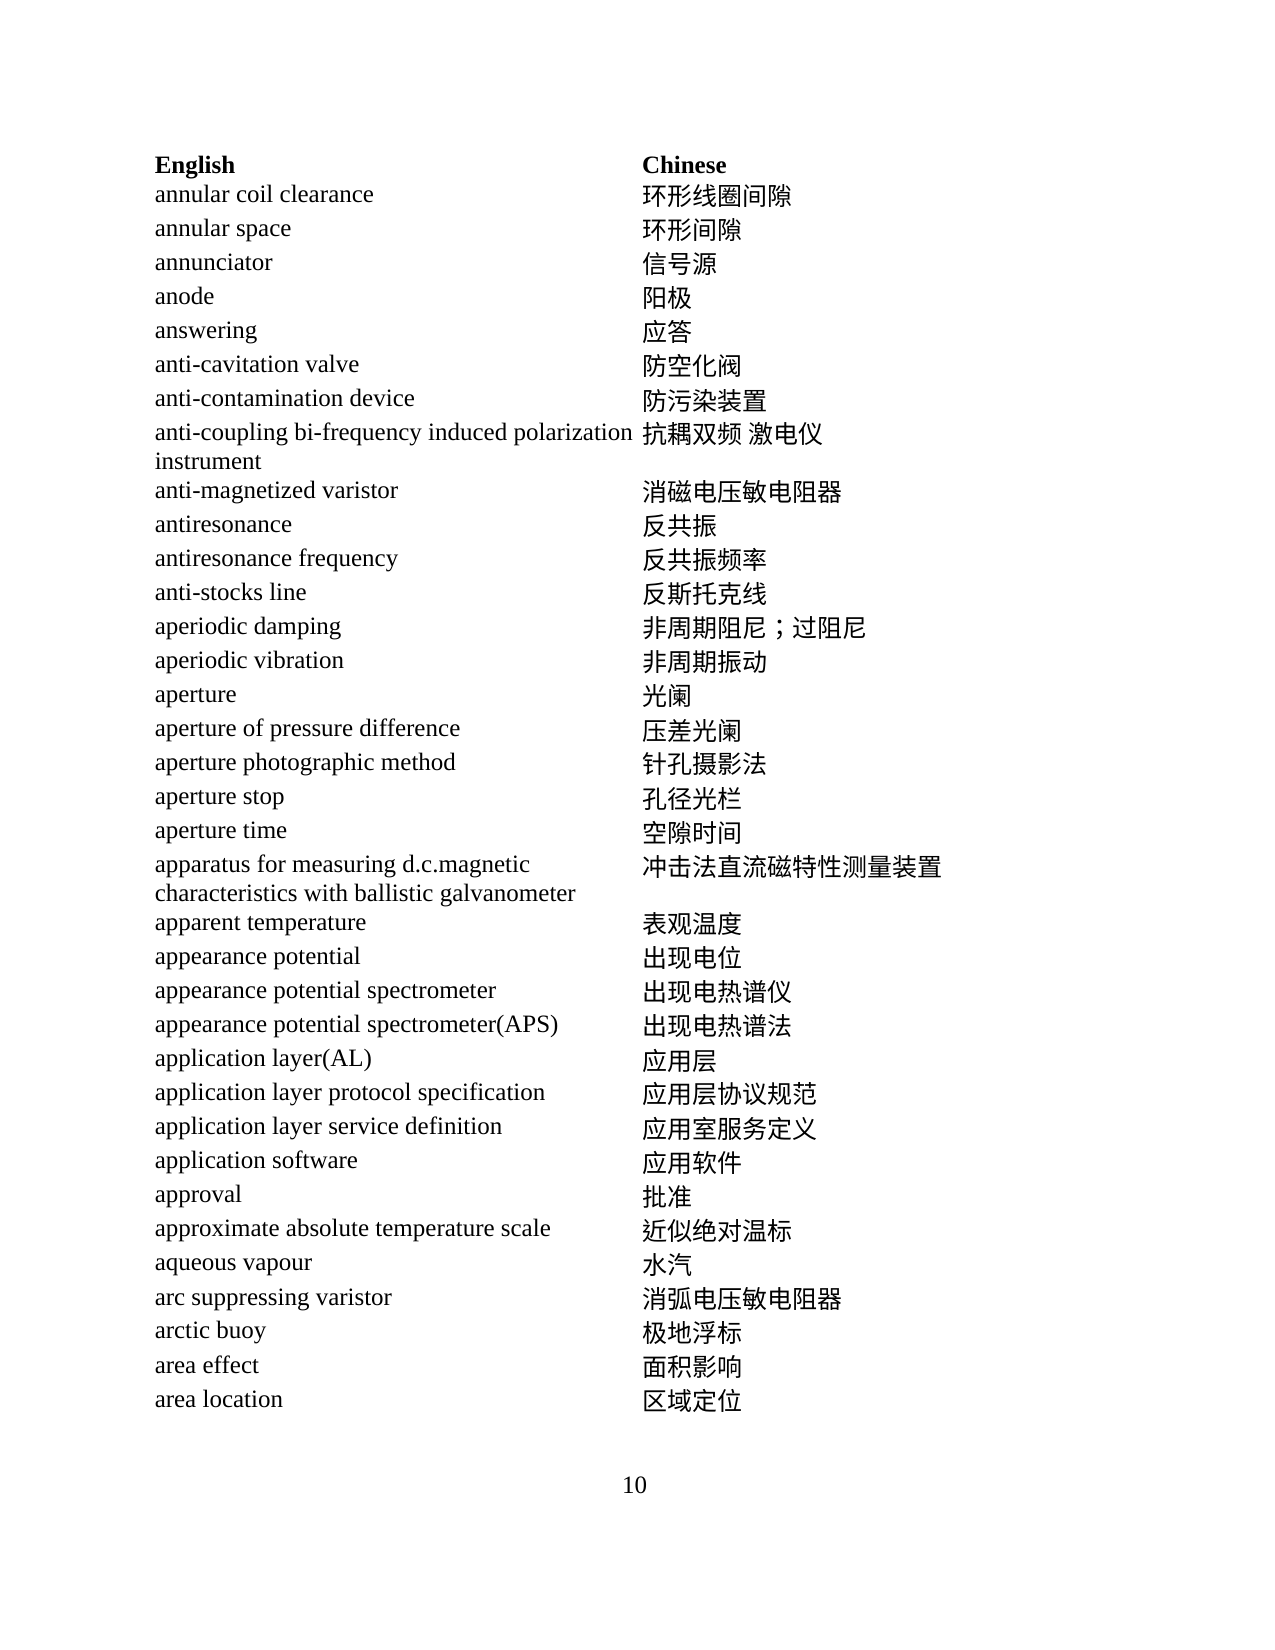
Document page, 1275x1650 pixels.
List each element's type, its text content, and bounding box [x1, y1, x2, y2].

table_cell anti-cavitation valve [150, 349, 637, 383]
table_cell 消弧电压敏电阻器 [638, 1282, 1125, 1316]
table_cell 批准 [638, 1179, 1125, 1213]
table_cell annunciator [150, 247, 637, 281]
table_cell apparatus for measuring d.c.magnetic characteristics with ballistic galvanometer [150, 849, 637, 907]
table_cell 反共振频率 [638, 543, 1125, 577]
table_cell aperture [150, 679, 637, 713]
table_cell 面积影响 [638, 1350, 1125, 1384]
table_header English [150, 150, 637, 179]
table_cell 应用层协议规范 [638, 1077, 1125, 1111]
table_cell appearance potential spectrometer [150, 975, 637, 1009]
table_cell aperiodic vibration [150, 645, 637, 679]
table_cell area location [150, 1384, 637, 1418]
table_cell area effect [150, 1350, 637, 1384]
table_cell aperiodic damping [150, 611, 637, 645]
table_cell 应用软件 [638, 1145, 1125, 1179]
table_cell answering [150, 315, 637, 349]
table_cell 出现电热谱仪 [638, 975, 1125, 1009]
table_cell 应答 [638, 315, 1125, 349]
table_cell antiresonance [150, 509, 637, 543]
table_header Chinese [638, 150, 1125, 179]
table_cell 近似绝对温标 [638, 1214, 1125, 1247]
table_cell arc suppressing varistor [150, 1282, 637, 1316]
table_cell 反斯托克线 [638, 577, 1125, 611]
table_cell annular coil clearance [150, 179, 637, 213]
table_cell anode [150, 281, 637, 315]
table_cell 出现电热谱法 [638, 1009, 1125, 1043]
table_cell appearance potential [150, 941, 637, 975]
table_cell 空隙时间 [638, 815, 1125, 849]
table_cell approximate absolute temperature scale [150, 1214, 637, 1247]
table_cell 非周期阻尼；过阻尼 [638, 611, 1125, 645]
table_cell 冲击法直流磁特性测量装置 [638, 849, 1125, 907]
table_cell 光阑 [638, 679, 1125, 713]
table_cell 应用层 [638, 1043, 1125, 1077]
table_cell application layer service definition [150, 1111, 637, 1145]
table_cell 阳极 [638, 281, 1125, 315]
table_cell 非周期振动 [638, 645, 1125, 679]
table_cell 环形间隙 [638, 213, 1125, 247]
table_cell 表观温度 [638, 907, 1125, 941]
table_cell aperture of pressure difference [150, 713, 637, 747]
table_cell 环形线圈间隙 [638, 179, 1125, 213]
table_cell application layer protocol specification [150, 1077, 637, 1111]
table_cell 反共振 [638, 509, 1125, 543]
table_cell approval [150, 1179, 637, 1213]
table_cell 水汽 [638, 1248, 1125, 1282]
table_cell 区域定位 [638, 1384, 1125, 1418]
table_cell antiresonance frequency [150, 543, 637, 577]
table_cell 抗耦双频 激电仪 [638, 417, 1125, 475]
table_cell appearance potential spectrometer(APS) [150, 1009, 637, 1043]
table_cell aperture stop [150, 781, 637, 815]
table_cell aperture photographic method [150, 747, 637, 781]
table_cell 信号源 [638, 247, 1125, 281]
table_cell 防空化阀 [638, 349, 1125, 383]
table_cell application layer(AL) [150, 1043, 637, 1077]
table_cell aqueous vapour [150, 1248, 637, 1282]
table_cell anti-magnetized varistor [150, 475, 637, 509]
table_cell anti-stocks line [150, 577, 637, 611]
table_cell 针孔摄影法 [638, 747, 1125, 781]
table_cell 消磁电压敏电阻器 [638, 475, 1125, 509]
table_cell anti-coupling bi-frequency induced polarization instrument [150, 417, 637, 475]
table_cell annular space [150, 213, 637, 247]
table_cell 应用室服务定义 [638, 1111, 1125, 1145]
table_cell 孔径光栏 [638, 781, 1125, 815]
table_cell apparent temperature [150, 907, 637, 941]
table_cell 防污染装置 [638, 383, 1125, 417]
table_cell 压差光阑 [638, 713, 1125, 747]
table_cell 出现电位 [638, 941, 1125, 975]
table_cell anti-contamination device [150, 383, 637, 417]
table_cell application software [150, 1145, 637, 1179]
table_cell aperture time [150, 815, 637, 849]
table_cell arctic buoy [150, 1316, 637, 1350]
table_cell 极地浮标 [638, 1316, 1125, 1350]
